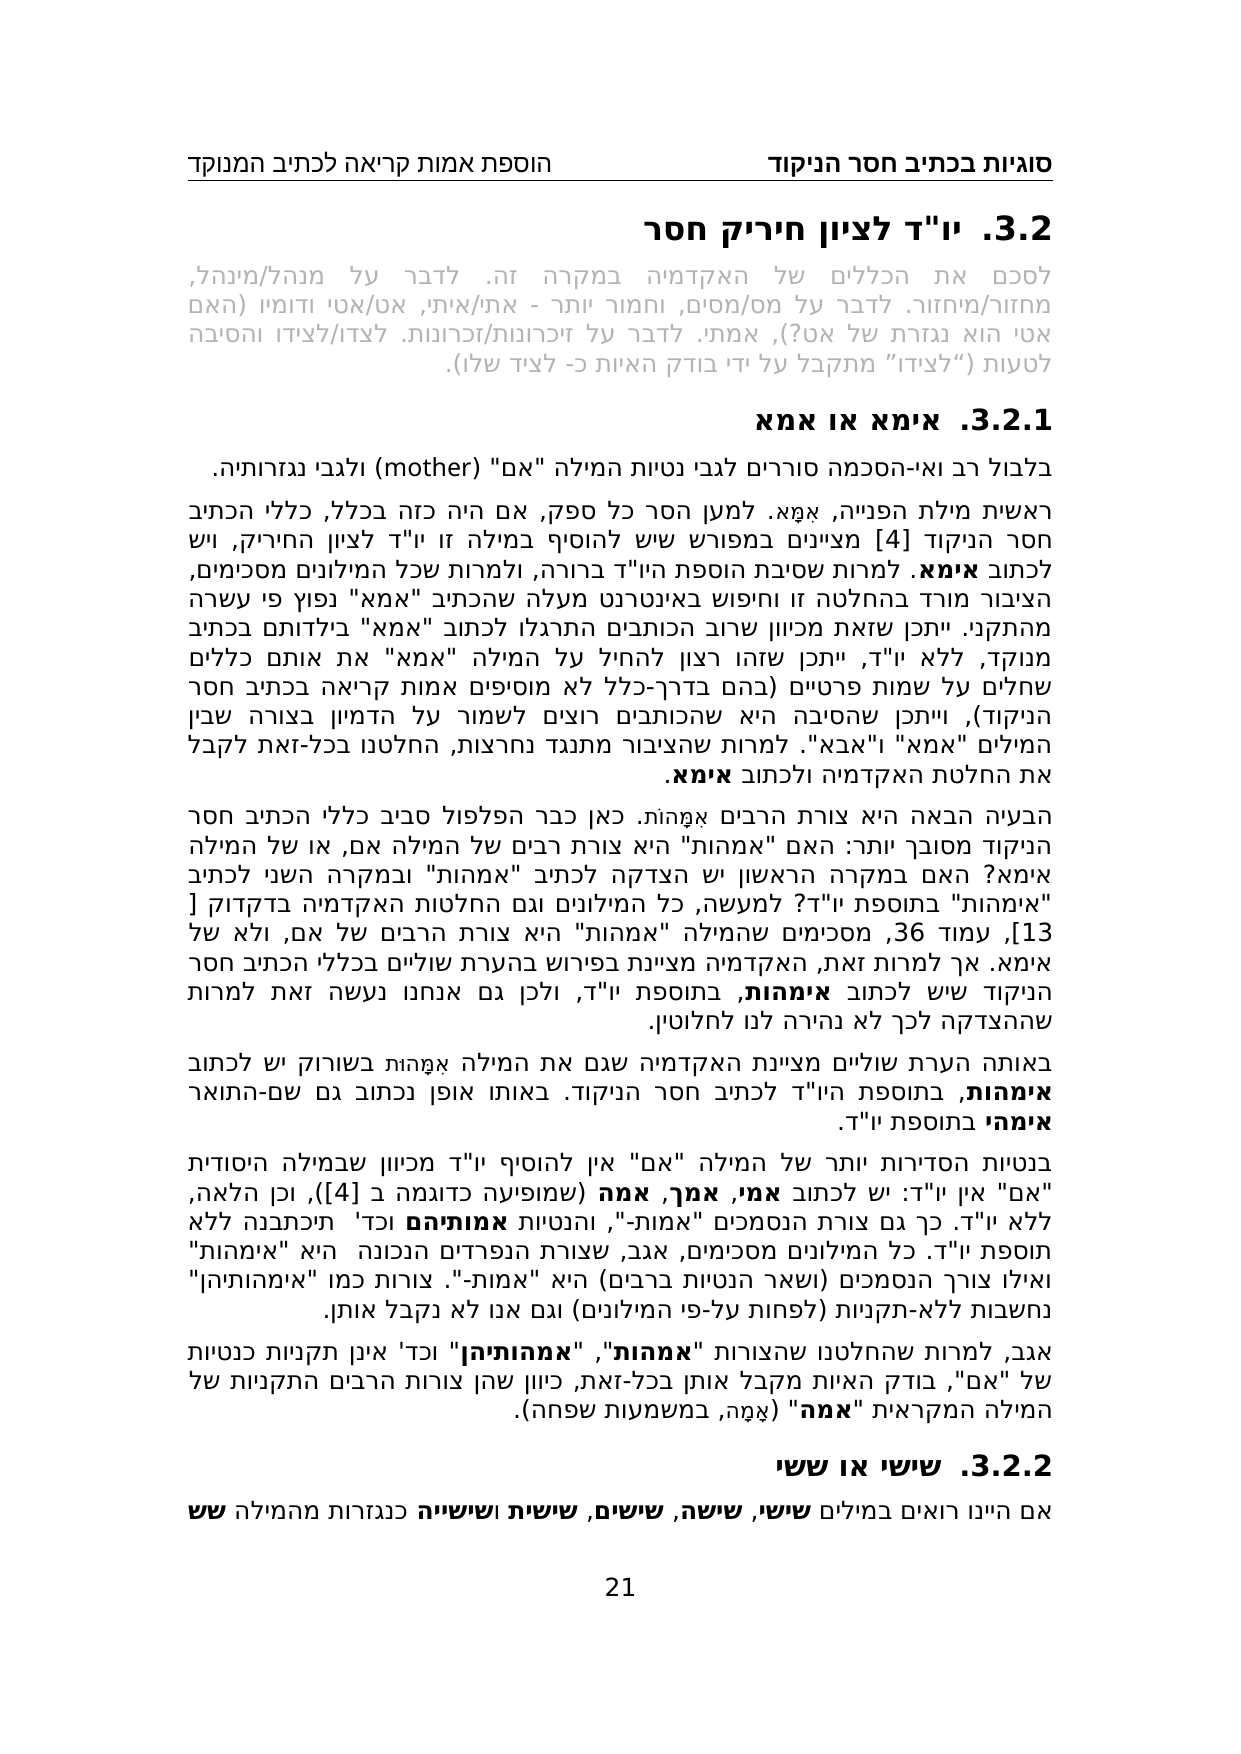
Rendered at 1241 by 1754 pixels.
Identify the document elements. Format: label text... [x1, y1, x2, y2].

subtitle יו"ד לציון חיריק חסר [187, 210, 1053, 248]
text ראשית מילת הפנייה, אִמָּא. למען הסר כל ספק, אם היה כזה בכלל, כללי הכתיב חסר הניקוד [4] מציינים במפורש שיש להוסיף במילה זו יו"ד לציון החיריק, ויש לכתוב אימא. למרות שסיבת הוספת היו"ד ברורה, ולמרות שכל המילונים מסכימים, הציבור מורד בהחלטה זו וחיפוש באינטרנט מעלה שהכתיב "אמא" נפוץ פי עשרה מהתקני. ייתכן שזאת מכיוון שרוב הכותבים התרגלו לכתוב "אמא" בילדותם בכתיב מנוקד, ללא יו"ד, ייתכן שזהו רצון להחיל על המילה "אמא" את אותם כללים שחלים על שמות פרטיים (בהם בדרך-כלל לא מוסיפים אמות קריאה בכתיב חסר הניקוד), וייתכן שהסיבה היא שהכותבים רוצים לשמור על הדמיון בצורה שבין המילים "אמא" ו"אבא". למרות שהציבור מתנגד נחרצות, החלטנו בכל-זאת לקבל את החלטת האקדמיה ולכתוב אימא. [187, 496, 1053, 789]
text אם היינו רואים במילים שישי, שישה, שישים, שישית ושישייה כנגזרות מהמילה שש [187, 1496, 1053, 1526]
text לסכם את הכללים של האקדמיה במקרה זה. לדבר על מנהל/מינהל, מחזור/מיחזור. לדבר על מס/מסים, וחמור יותר - אתי/איתי, אט/אטי ודומיו (האם אטי הוא נגזרת של אט?), אמתי. לדבר על זיכרונות/זכרונות. לצדו/לצידו והסיבה לטעות (“לצידו” מתקבל על ידי בודק האיות כ- לציד שלו). [187, 261, 1053, 378]
text הבעיה הבאה היא צורת הרבים אִמָּהוֹת. כאן כבר הפלפול סביב כללי הכתיב חסר הניקוד מסובך יותר: האם "אמהות" היא צורת רבים של המילה אם, או של המילה אימא? האם במקרה הראשון יש הצדקה לכתיב "אמהות" ובמקרה השני לכתיב "אימהות" בתוספת יו"ד? למעשה, כל המילונים וגם החלטות האקדמיה בדקדוק [13], עמוד 36, מסכימים שהמילה "אמהות" היא צורת הרבים של אם, ולא של אימא. אך למרות זאת, האקדמיה מציינת בפירוש בהערת שוליים בכללי הכתיב חסר הניקוד שיש לכתוב אימהות, בתוספת יו"ד, ולכן גם אנחנו נעשה זאת למרות שההצדקה לכך לא נהירה לנו לחלוטין. [187, 802, 1053, 1036]
text באותה הערת שוליים מציינת האקדמיה שגם את המילה אִמָּהוּת בשורוק יש לכתוב אימהות, בתוספת היו"ד לכתיב חסר הניקוד. באותו אופן נכתוב גם שם-התואר אימהי בתוספת יו"ד. [187, 1048, 1053, 1136]
text אגב, למרות שהחלטנו שהצורות "אמהות", "אמהותיהן" וכד' אינן תקניות כנטיות של "אם", בודק האיות מקבל אותן בכל-זאת, כיוון שהן צורות הרבים התקניות של המילה המקראית "אמה" (אָמָה, במשמעות שפחה). [187, 1337, 1053, 1424]
subtitle שישי או ששי [187, 1449, 1053, 1484]
text בנטיות הסדירות יותר של המילה "אם" אין להוסיף יו"ד מכיוון שבמילה היסודית "אם" אין יו"ד: יש לכתוב אמי, אמך, אמה (שמופיעה כדוגמה ב [4]), וכן הלאה, ללא יו"ד. כך גם צורת הנסמכים "אמות-", והנטיות אמותיהם וכד' תיכתבנה ללא תוספת יו"ד. כל המילונים מסכימים, אגב, שצורת הנפרדים הנכונה היא "אימהות" ואילו צורך הנסמכים (ושאר הנטיות ברבים) היא "אמות-". צורות כמו "אימהותיהן" נחשבות ללא-תקניות (לפחות על-פי המילונים) וגם אנו לא נקבל אותן. [187, 1148, 1053, 1324]
subtitle אימא או אמא [187, 403, 1053, 437]
text בלבול רב ואי-הסכמה סוררים לגבי נטיות המילה "אם" (mother) ולגבי נגזרותיה. [187, 450, 1053, 484]
